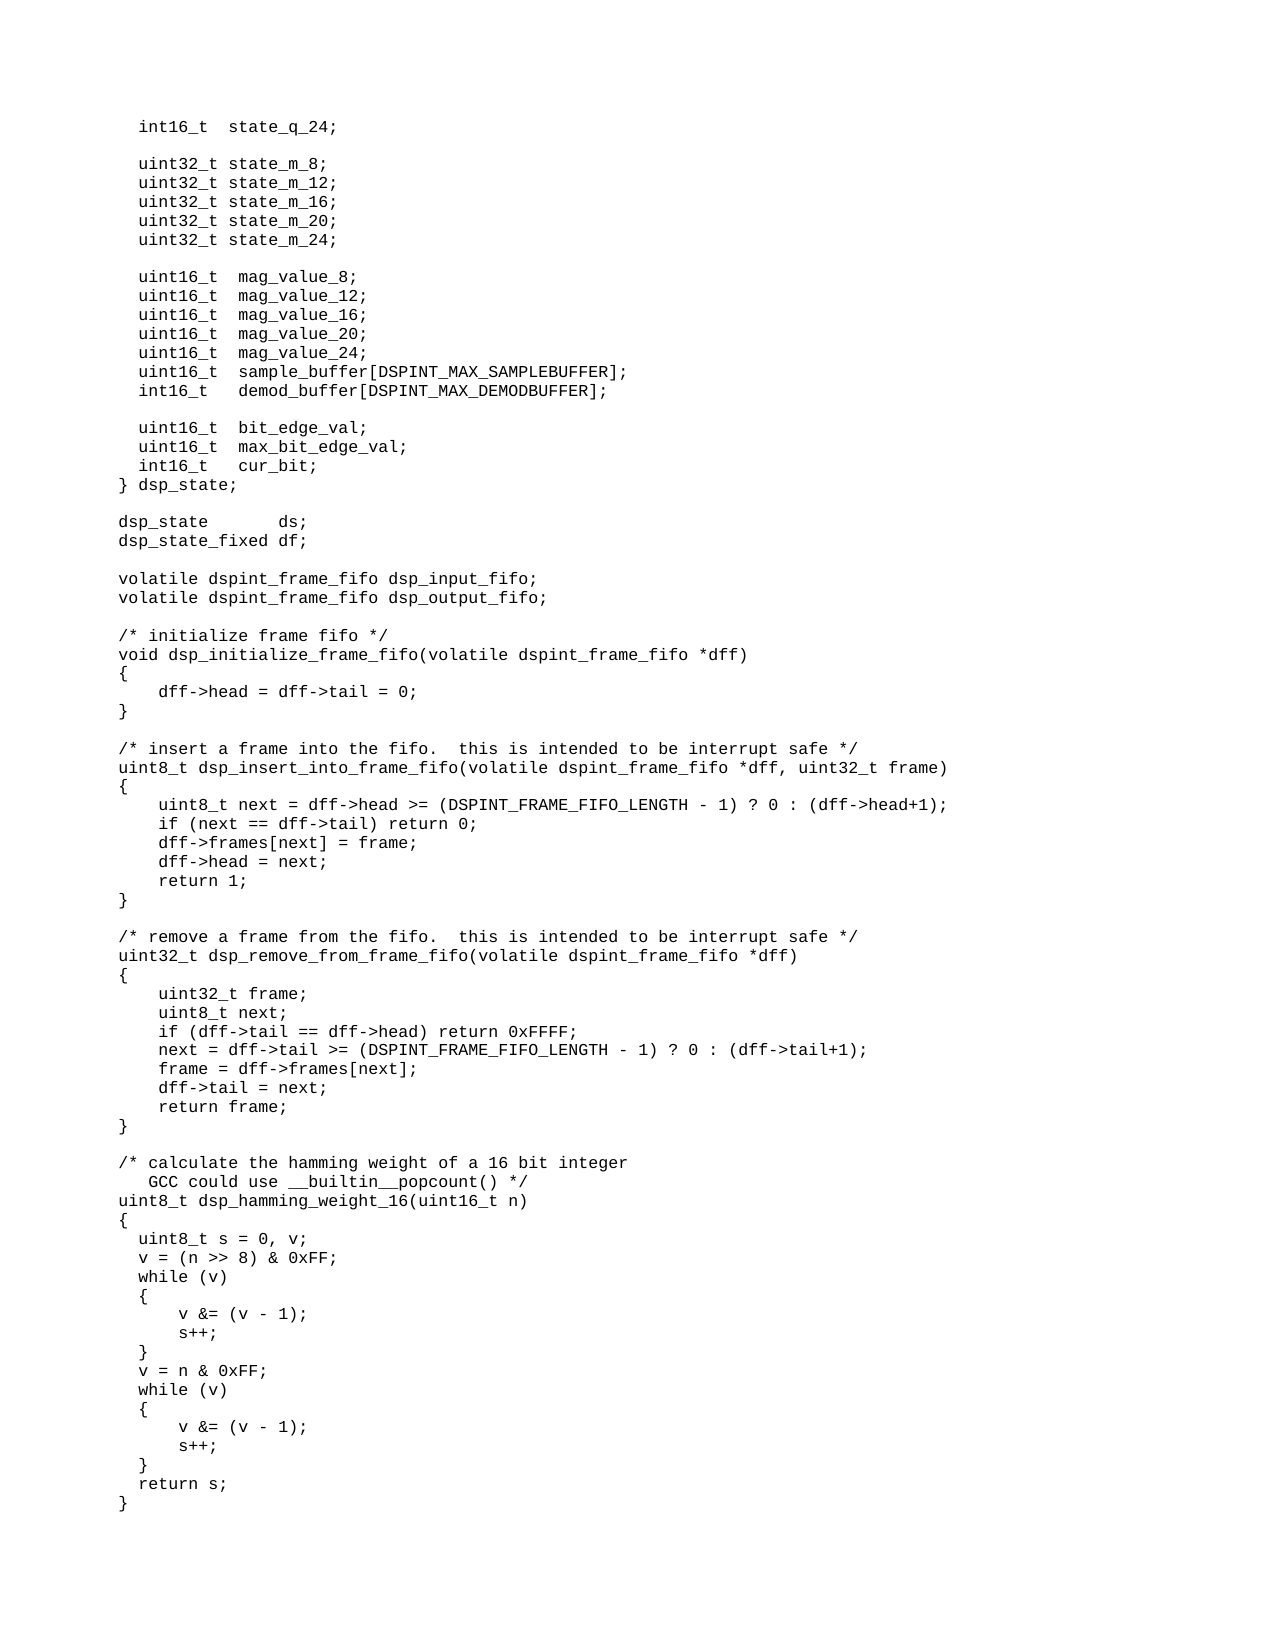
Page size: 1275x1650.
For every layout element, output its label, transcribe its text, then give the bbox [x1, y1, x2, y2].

text { [118, 1212, 1157, 1231]
text return 1; [118, 872, 1157, 891]
text if (dff->tail == dff->head) return 0xFFFF; [118, 1023, 1157, 1042]
text uint8_t dsp_hamming_weight_16(uint16_t n) [118, 1193, 1157, 1212]
text return frame; [118, 1098, 1157, 1117]
text uint16_t bit_edge_val; [118, 420, 1157, 439]
text v = n & 0xFF; [118, 1362, 1157, 1381]
text uint16_t mag_value_12; [118, 288, 1157, 307]
text } [118, 1344, 1157, 1362]
text int16_t cur_bit; [118, 457, 1157, 476]
text /* initialize frame fifo */ [118, 627, 1157, 646]
text /* insert a frame into the fifo. this is intended to be interrupt safe */ [118, 740, 1157, 759]
text uint16_t max_bit_edge_val; [118, 439, 1157, 457]
text uint8_t next; [118, 1004, 1157, 1023]
text uint32_t state_m_20; [118, 212, 1157, 231]
text { [118, 778, 1157, 797]
text /* remove a frame from the fifo. this is intended to be interrupt safe */ [118, 929, 1157, 948]
text dsp_state_fixed df; [118, 533, 1157, 552]
text } [118, 1494, 1157, 1513]
text uint32_t dsp_remove_from_frame_fifo(volatile dspint_frame_fifo *dff) [118, 948, 1157, 967]
text { [118, 665, 1157, 684]
text void dsp_initialize_frame_fifo(volatile dspint_frame_fifo *dff) [118, 646, 1157, 665]
text if (next == dff->tail) return 0; [118, 816, 1157, 834]
text v = (n >> 8) & 0xFF; [118, 1249, 1157, 1268]
text dff->head = dff->tail = 0; [118, 684, 1157, 703]
text { [118, 1287, 1157, 1306]
text int16_t state_q_24; [118, 118, 1157, 137]
text } [118, 1117, 1157, 1136]
text GCC could use __builtin__popcount() */ [118, 1174, 1157, 1193]
text uint32_t state_m_12; [118, 175, 1157, 193]
text uint16_t mag_value_8; [118, 269, 1157, 288]
text v &= (v - 1); [118, 1419, 1157, 1438]
text /* calculate the hamming weight of a 16 bit integer [118, 1155, 1157, 1174]
text } dsp_state; [118, 476, 1157, 495]
text dff->tail = next; [118, 1080, 1157, 1098]
text uint16_t sample_buffer[DSPINT_MAX_SAMPLEBUFFER]; [118, 363, 1157, 382]
text uint8_t dsp_insert_into_frame_fifo(volatile dspint_frame_fifo *dff, uint32_t frame) [118, 759, 1157, 778]
text uint8_t s = 0, v; [118, 1231, 1157, 1249]
text v &= (v - 1); [118, 1306, 1157, 1325]
text return s; [118, 1476, 1157, 1494]
text volatile dspint_frame_fifo dsp_output_fifo; [118, 589, 1157, 608]
text frame = dff->frames[next]; [118, 1061, 1157, 1080]
text next = dff->tail >= (DSPINT_FRAME_FIFO_LENGTH - 1) ? 0 : (dff->tail+1); [118, 1042, 1157, 1061]
text uint32_t frame; [118, 985, 1157, 1004]
text int16_t demod_buffer[DSPINT_MAX_DEMODBUFFER]; [118, 382, 1157, 401]
text dsp_state ds; [118, 514, 1157, 533]
text } [118, 891, 1157, 910]
text uint16_t mag_value_20; [118, 326, 1157, 344]
text uint32_t state_m_16; [118, 193, 1157, 212]
text while (v) [118, 1268, 1157, 1287]
text uint32_t state_m_8; [118, 156, 1157, 175]
text uint16_t mag_value_16; [118, 307, 1157, 326]
text dff->head = next; [118, 853, 1157, 872]
text volatile dspint_frame_fifo dsp_input_fifo; [118, 571, 1157, 589]
text s++; [118, 1325, 1157, 1344]
text s++; [118, 1438, 1157, 1457]
text uint8_t next = dff->head >= (DSPINT_FRAME_FIFO_LENGTH - 1) ? 0 : (dff->head+1); [118, 797, 1157, 816]
text { [118, 967, 1157, 985]
text dff->frames[next] = frame; [118, 834, 1157, 853]
text { [118, 1400, 1157, 1419]
text while (v) [118, 1381, 1157, 1400]
text uint16_t mag_value_24; [118, 344, 1157, 363]
text } [118, 1457, 1157, 1476]
text uint32_t state_m_24; [118, 231, 1157, 250]
text } [118, 703, 1157, 721]
